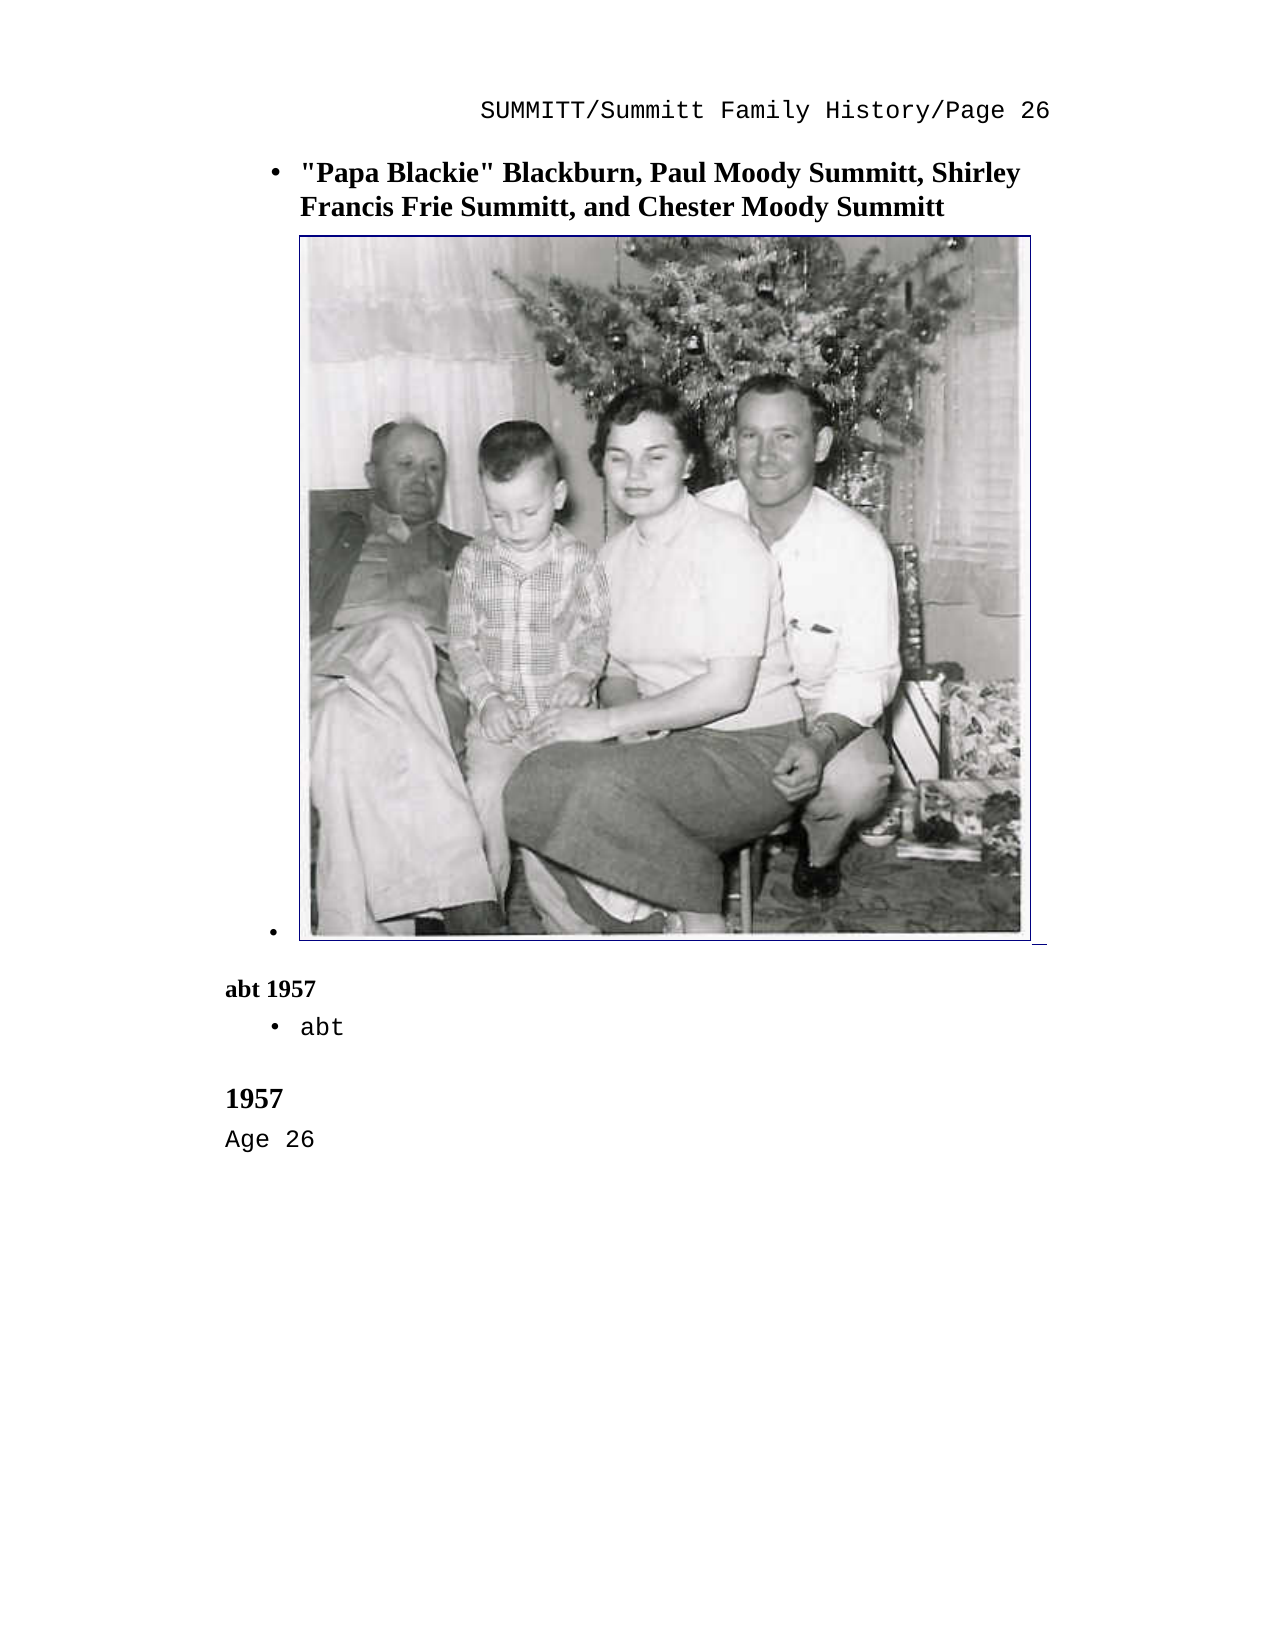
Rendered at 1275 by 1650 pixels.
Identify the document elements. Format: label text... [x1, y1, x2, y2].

text Age 26 [225, 1127, 1050, 1155]
subtitle "Papa Blackie" Blackburn, Paul Moody Summitt, Shirley Francis Frie Summitt, and Chester Moody Summitt [271, 155, 1050, 222]
picture [300, 237, 1030, 940]
list abt [271, 1015, 1050, 1043]
subtitle 1957 [225, 1081, 1050, 1114]
subtitle abt 1957 [225, 974, 1050, 1002]
